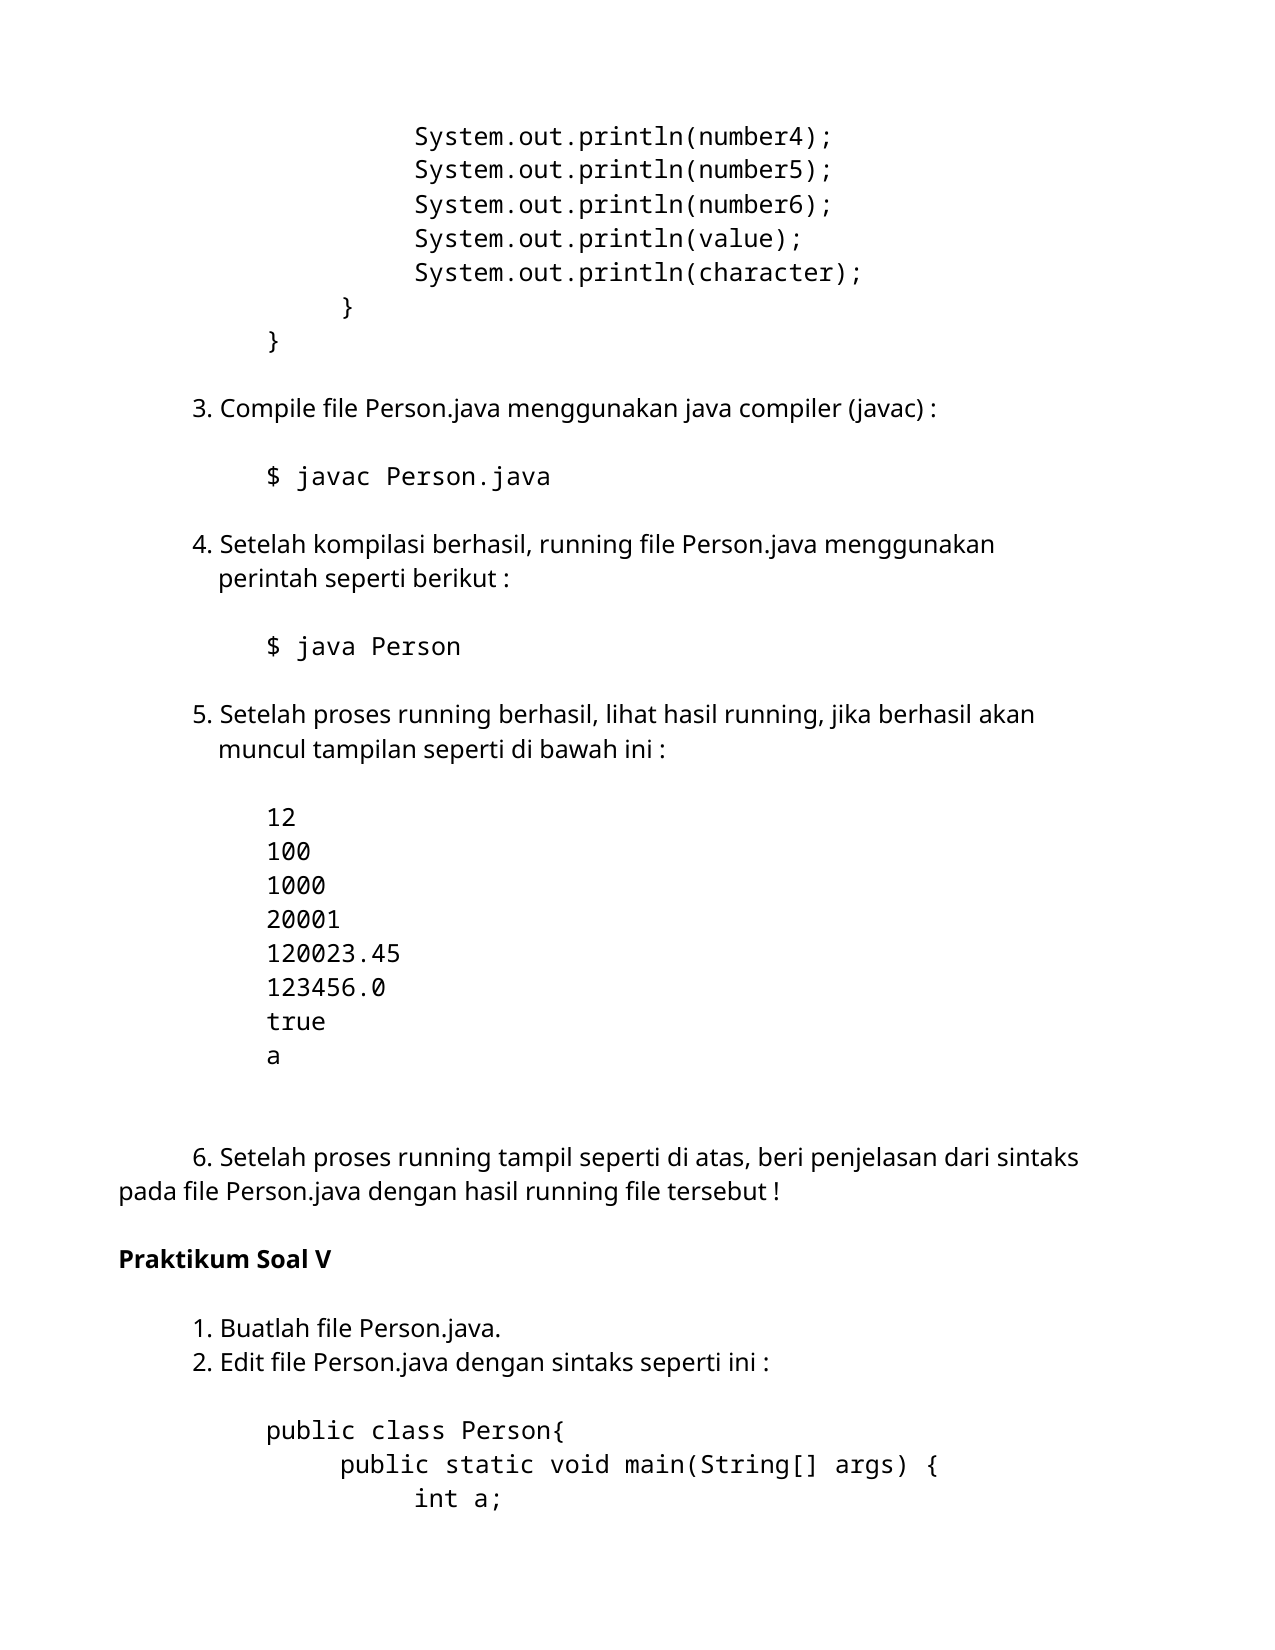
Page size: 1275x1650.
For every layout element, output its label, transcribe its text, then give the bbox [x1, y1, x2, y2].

text muncul tampilan seperti di bawah ini : 12 [118, 731, 1157, 833]
text System.out.println(character); [118, 254, 1157, 288]
text System.out.println(number4); [118, 118, 1157, 152]
text public static void main(String[] args) { [118, 1447, 1157, 1481]
text 5. Setelah proses running berhasil, lihat hasil running, jika berhasil akan [118, 697, 1157, 731]
text Praktikum Soal V [118, 1242, 1157, 1276]
text 1000 [118, 867, 1157, 902]
text a [118, 1038, 1157, 1106]
text 6. Setelah proses running tampil seperti di atas, beri penjelasan dari sintaks pada file Person.java dengan hasil running file tersebut ! [118, 1106, 1157, 1208]
text 1. Buatlah file Person.java. [118, 1310, 1157, 1344]
text System.out.println(number6); [118, 186, 1157, 220]
text 123456.0 [118, 970, 1157, 1004]
text int a; [118, 1481, 1157, 1515]
text } 3. Compile file Person.java menggunakan java compiler (javac) : $ javac Person.java 4. Setelah kompilasi berhasil, running file Person.java menggunakan [118, 322, 1157, 561]
text 100 [118, 833, 1157, 867]
text 20001 [118, 902, 1157, 936]
text 120023.45 [118, 936, 1157, 970]
text System.out.println(number5); [118, 152, 1157, 186]
text true [118, 1004, 1157, 1038]
text System.out.println(value); [118, 220, 1157, 254]
text 2. Edit file Person.java dengan sintaks seperti ini : public class Person{ [118, 1344, 1157, 1447]
text perintah seperti berikut : $ java Person [118, 561, 1157, 697]
text } [118, 288, 1157, 322]
